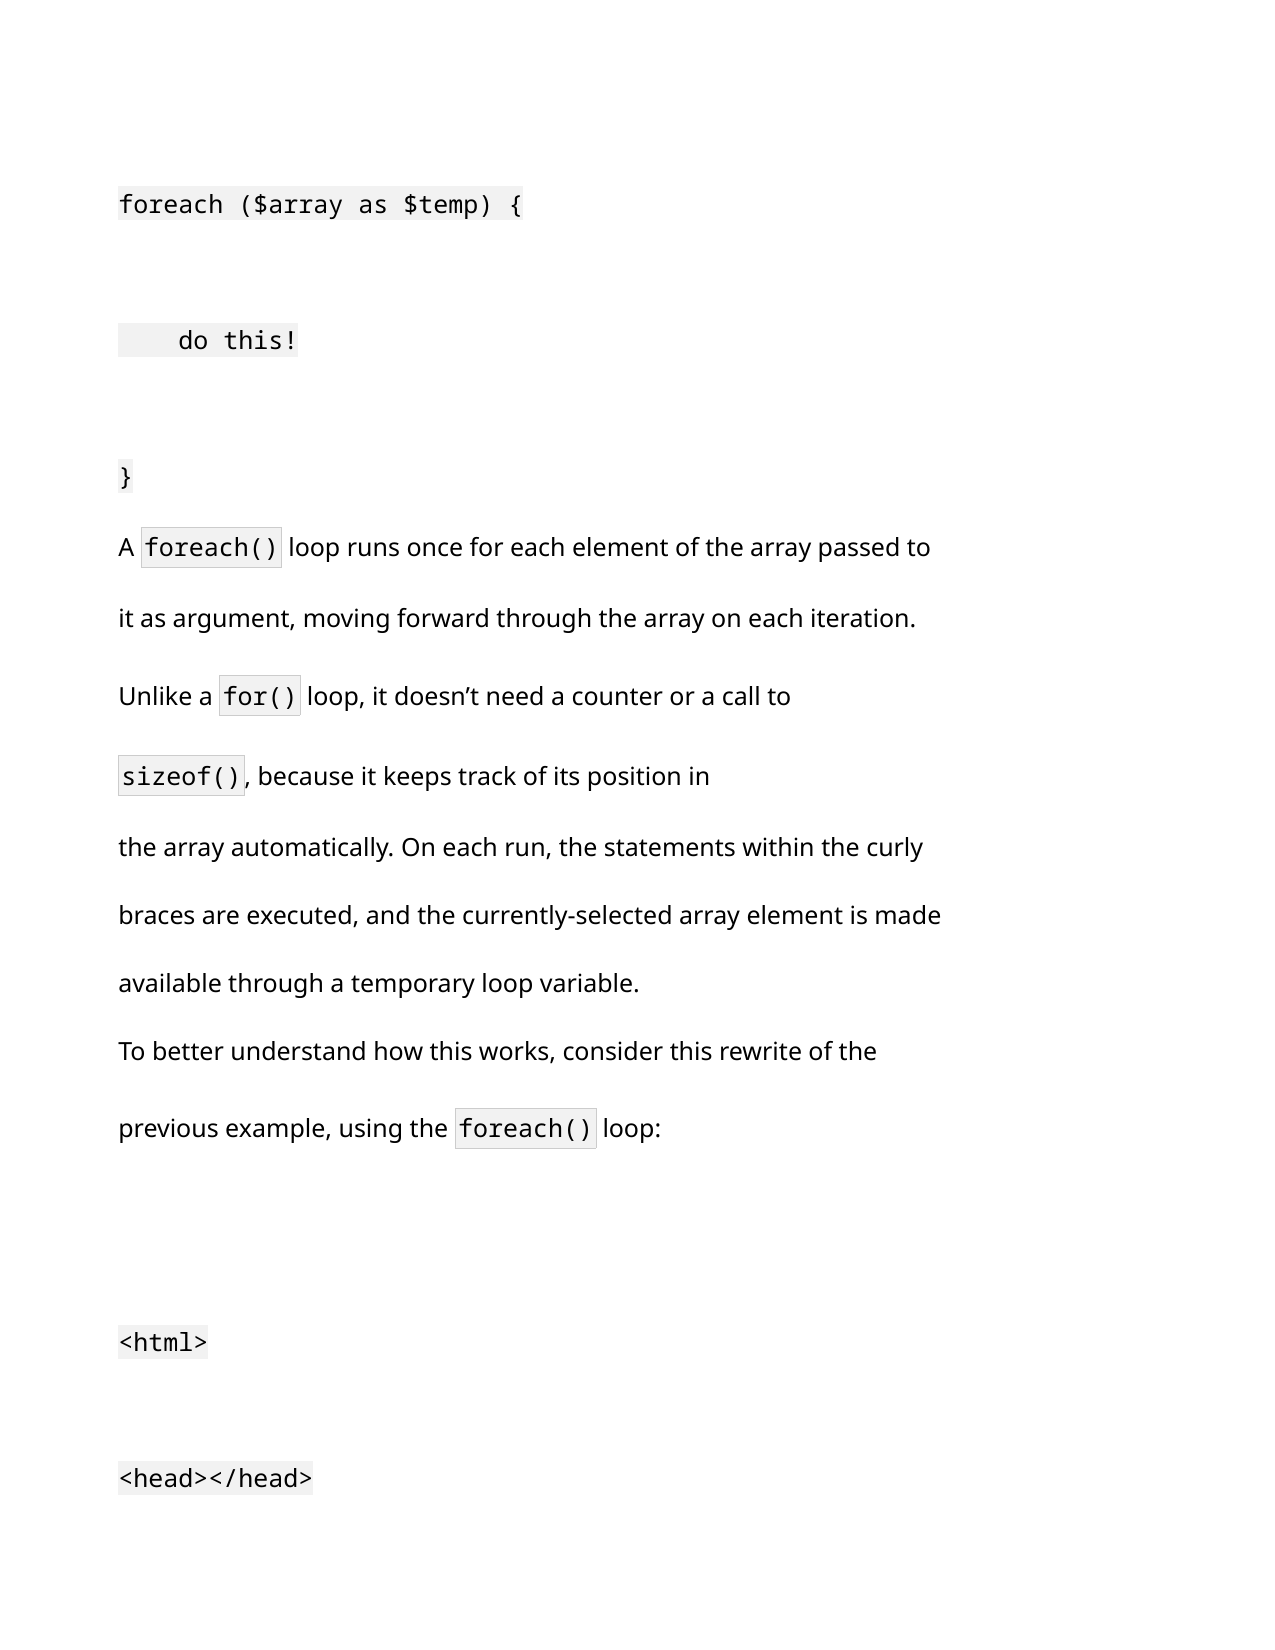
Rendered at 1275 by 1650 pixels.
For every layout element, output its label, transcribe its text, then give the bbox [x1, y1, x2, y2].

text foreach ($array as $temp) { do this! } [118, 118, 1157, 493]
text <html> <head></head> [118, 1188, 1157, 1495]
text A foreach() loop runs once for each element of the array passed to it as argument, moving forward through the array on each iteration. Unlike a for() loop, it doesn’t need a counter or a call to sizeof(), because it keeps track of its position in the array automatically. On each run, the statements within the curly braces are executed, and the currently-selected array element is made available through a temporary loop variable. [118, 527, 1157, 1000]
text To better understand how this works, consider this rewrite of the previous example, using the foreach() loop: [118, 1034, 1157, 1148]
